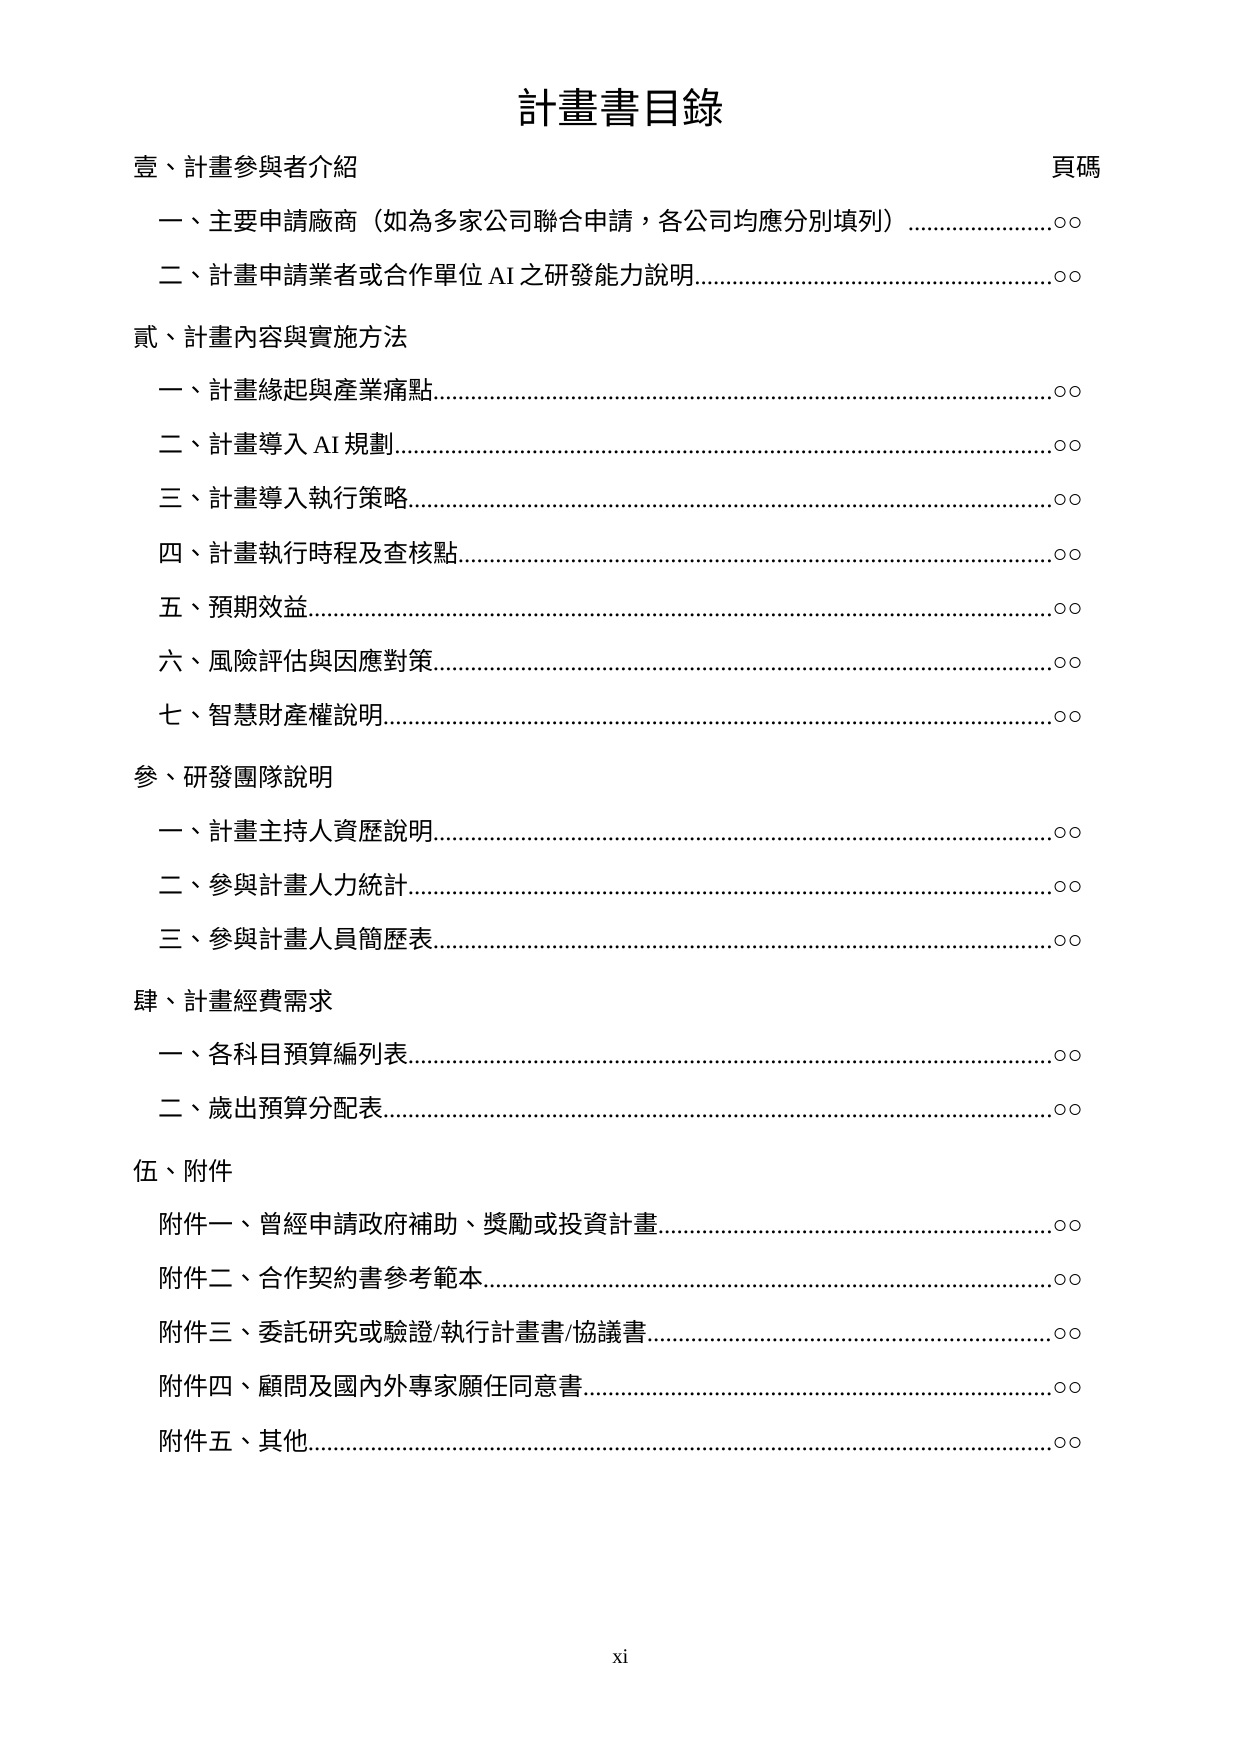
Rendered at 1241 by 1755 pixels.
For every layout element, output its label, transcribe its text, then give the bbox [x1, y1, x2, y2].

text 四、計畫執行時程及查核點 .○○ [158, 529, 1082, 570]
text 五、預期效益 .○○ [158, 583, 1082, 624]
text 二、計畫導入AI規劃 .○○ [158, 420, 1082, 462]
text 伍、附件 [133, 1151, 1107, 1187]
text 二、參與計畫人力統計 .○○ [158, 861, 1082, 902]
text 參、研發團隊說明 [133, 758, 1107, 794]
text 二、歲出預算分配表 .○○ [158, 1084, 1082, 1126]
text 附件二、合作契約書參考範本 .○○ [158, 1254, 1082, 1296]
text 附件一、曾經申請政府補助、獎勵或投資計畫 .○○ [158, 1200, 1082, 1242]
text 三、計畫導入執行策略 .○○ [158, 474, 1082, 516]
text 貳、計畫內容與實施方法 [133, 317, 1107, 354]
text 肆、計畫經費需求 [133, 982, 1107, 1018]
text 附件四、顧問及國內外專家願任同意書 ○○ [158, 1362, 1082, 1404]
text 一、計畫主持人資歷說明 .○○ [158, 807, 1082, 848]
text 附件五、其他 ○○ [158, 1417, 1082, 1458]
text 六、風險評估與因應對策 .○○ [158, 637, 1082, 679]
text 附件三、委託研究或驗證/執行計畫書/協議書 ○○ [158, 1308, 1082, 1350]
text 計畫書目錄 [133, 75, 1107, 135]
text 二、計畫申請業者或合作單位AI之研發能力說明 .○○ [158, 251, 1082, 292]
text 一、主要申請廠商（如為多家公司聯合申請，各公司均應分別填列） .○○ [158, 197, 1082, 238]
text 三、參與計畫人員簡歷表 .○○ [158, 915, 1082, 957]
text 七、智慧財產權說明 .○○ [158, 691, 1082, 733]
text 壹、計畫參與者介紹 頁碼 [133, 148, 1107, 184]
text 一、各科目預算編列表 .○○ [158, 1030, 1082, 1072]
text 一、計畫緣起與產業痛點 .○○ [158, 366, 1082, 408]
